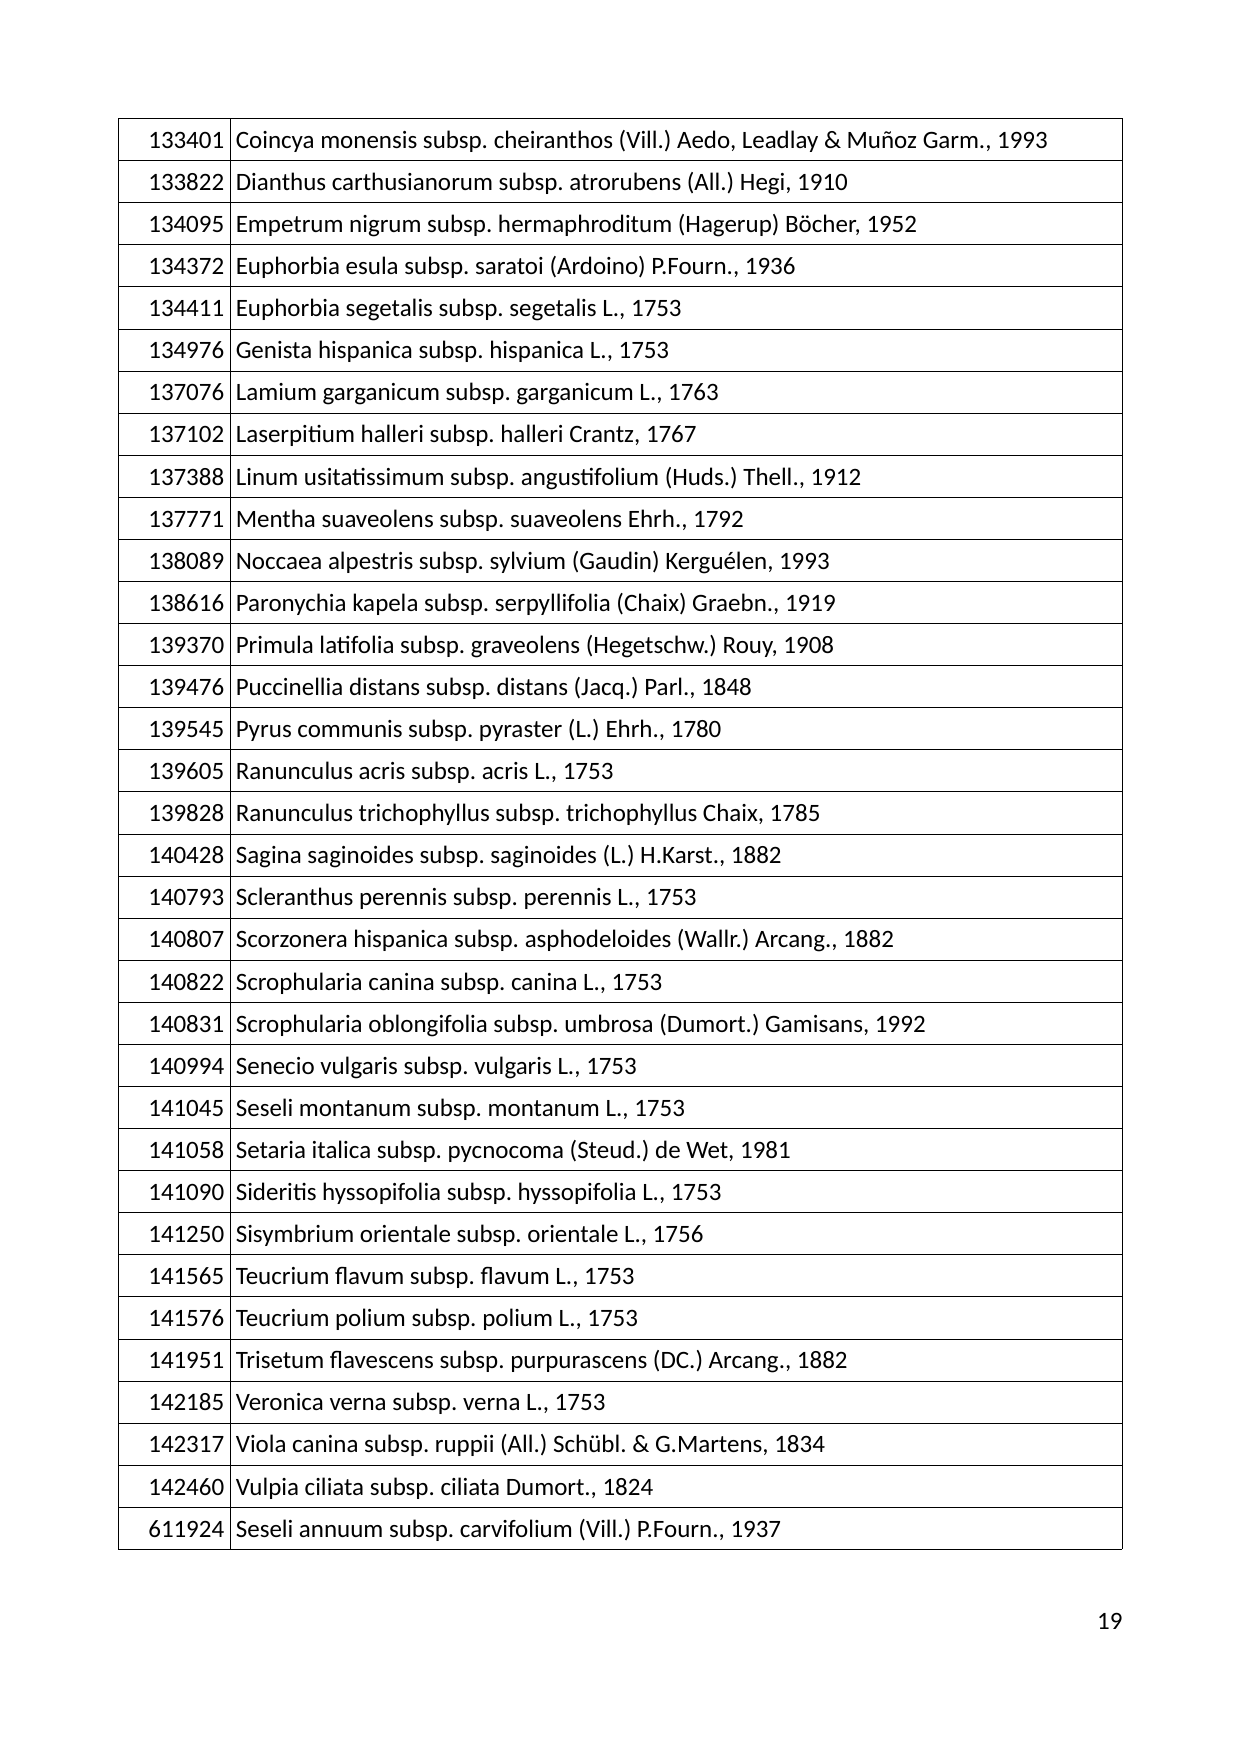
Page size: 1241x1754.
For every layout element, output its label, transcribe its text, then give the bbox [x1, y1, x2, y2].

table_cell 137076 [119, 372, 230, 413]
table_cell Ranunculus trichophyllus subsp. trichophyllus Chaix, 1785 [231, 792, 1122, 833]
table_cell Puccinellia distans subsp. distans (Jacq.) Parl., 1848 [231, 666, 1122, 707]
table_cell 134411 [119, 287, 230, 328]
table_cell Paronychia kapela subsp. serpyllifolia (Chaix) Graebn., 1919 [231, 582, 1122, 623]
table_cell 139476 [119, 666, 230, 707]
table_cell 141565 [119, 1255, 230, 1296]
table_cell 142460 [119, 1466, 230, 1507]
table_cell Trisetum flavescens subsp. purpurascens (DC.) Arcang., 1882 [231, 1340, 1122, 1381]
table_cell 138616 [119, 582, 230, 623]
table_cell Empetrum nigrum subsp. hermaphroditum (Hagerup) Böcher, 1952 [231, 203, 1122, 244]
table_cell Setaria italica subsp. pycnocoma (Steud.) de Wet, 1981 [231, 1129, 1122, 1170]
table_cell 140428 [119, 835, 230, 876]
table_cell 140994 [119, 1045, 230, 1086]
table_cell 139545 [119, 708, 230, 749]
table_cell Laserpitium halleri subsp. halleri Crantz, 1767 [231, 414, 1122, 455]
table_cell Genista hispanica subsp. hispanica L., 1753 [231, 330, 1122, 371]
table_cell 611924 [119, 1508, 230, 1549]
table_cell Seseli annuum subsp. carvifolium (Vill.) P.Fourn., 1937 [231, 1508, 1122, 1549]
table_cell 140822 [119, 961, 230, 1002]
table_cell Scorzonera hispanica subsp. asphodeloides (Wallr.) Arcang., 1882 [231, 919, 1122, 960]
table_cell 142317 [119, 1424, 230, 1465]
table_cell 137771 [119, 498, 230, 539]
table_cell 133822 [119, 161, 230, 202]
table_cell Linum usitatissimum subsp. angustifolium (Huds.) Thell., 1912 [231, 456, 1122, 497]
table_cell Primula latifolia subsp. graveolens (Hegetschw.) Rouy, 1908 [231, 624, 1122, 665]
table_cell Teucrium polium subsp. polium L., 1753 [231, 1297, 1122, 1338]
table_cell Lamium garganicum subsp. garganicum L., 1763 [231, 372, 1122, 413]
table_cell 139828 [119, 792, 230, 833]
table_cell Mentha suaveolens subsp. suaveolens Ehrh., 1792 [231, 498, 1122, 539]
table_cell 137102 [119, 414, 230, 455]
table_cell Scrophularia canina subsp. canina L., 1753 [231, 961, 1122, 1002]
table_cell 134976 [119, 330, 230, 371]
table_cell Dianthus carthusianorum subsp. atrorubens (All.) Hegi, 1910 [231, 161, 1122, 202]
table_cell Scrophularia oblongifolia subsp. umbrosa (Dumort.) Gamisans, 1992 [231, 1003, 1122, 1044]
table_cell Teucrium flavum subsp. flavum L., 1753 [231, 1255, 1122, 1296]
table_cell 141250 [119, 1213, 230, 1254]
table_cell 141090 [119, 1171, 230, 1212]
table_cell 141576 [119, 1297, 230, 1338]
table_cell 141045 [119, 1087, 230, 1128]
table_cell Coincya monensis subsp. cheiranthos (Vill.) Aedo, Leadlay & Muñoz Garm., 1993 [231, 119, 1122, 160]
table_cell 140831 [119, 1003, 230, 1044]
table_cell Sagina saginoides subsp. saginoides (L.) H.Karst., 1882 [231, 835, 1122, 876]
table_cell Pyrus communis subsp. pyraster (L.) Ehrh., 1780 [231, 708, 1122, 749]
table_cell Sisymbrium orientale subsp. orientale L., 1756 [231, 1213, 1122, 1254]
table_cell Vulpia ciliata subsp. ciliata Dumort., 1824 [231, 1466, 1122, 1507]
table_cell 137388 [119, 456, 230, 497]
table_cell 140793 [119, 877, 230, 918]
table_cell Sideritis hyssopifolia subsp. hyssopifolia L., 1753 [231, 1171, 1122, 1212]
table_cell 138089 [119, 540, 230, 581]
table_cell 140807 [119, 919, 230, 960]
table_cell Euphorbia esula subsp. saratoi (Ardoino) P.Fourn., 1936 [231, 245, 1122, 286]
table_cell 139370 [119, 624, 230, 665]
table_cell 134372 [119, 245, 230, 286]
table_cell Veronica verna subsp. verna L., 1753 [231, 1382, 1122, 1423]
table_cell 141951 [119, 1340, 230, 1381]
table_cell 139605 [119, 750, 230, 791]
table_cell Senecio vulgaris subsp. vulgaris L., 1753 [231, 1045, 1122, 1086]
table_cell 141058 [119, 1129, 230, 1170]
table_cell 134095 [119, 203, 230, 244]
table_cell 133401 [119, 119, 230, 160]
table_cell Viola canina subsp. ruppii (All.) Schübl. & G.Martens, 1834 [231, 1424, 1122, 1465]
table_cell Noccaea alpestris subsp. sylvium (Gaudin) Kerguélen, 1993 [231, 540, 1122, 581]
table_cell Ranunculus acris subsp. acris L., 1753 [231, 750, 1122, 791]
table_cell Euphorbia segetalis subsp. segetalis L., 1753 [231, 287, 1122, 328]
table_cell Scleranthus perennis subsp. perennis L., 1753 [231, 877, 1122, 918]
table_cell Seseli montanum subsp. montanum L., 1753 [231, 1087, 1122, 1128]
table_cell 142185 [119, 1382, 230, 1423]
